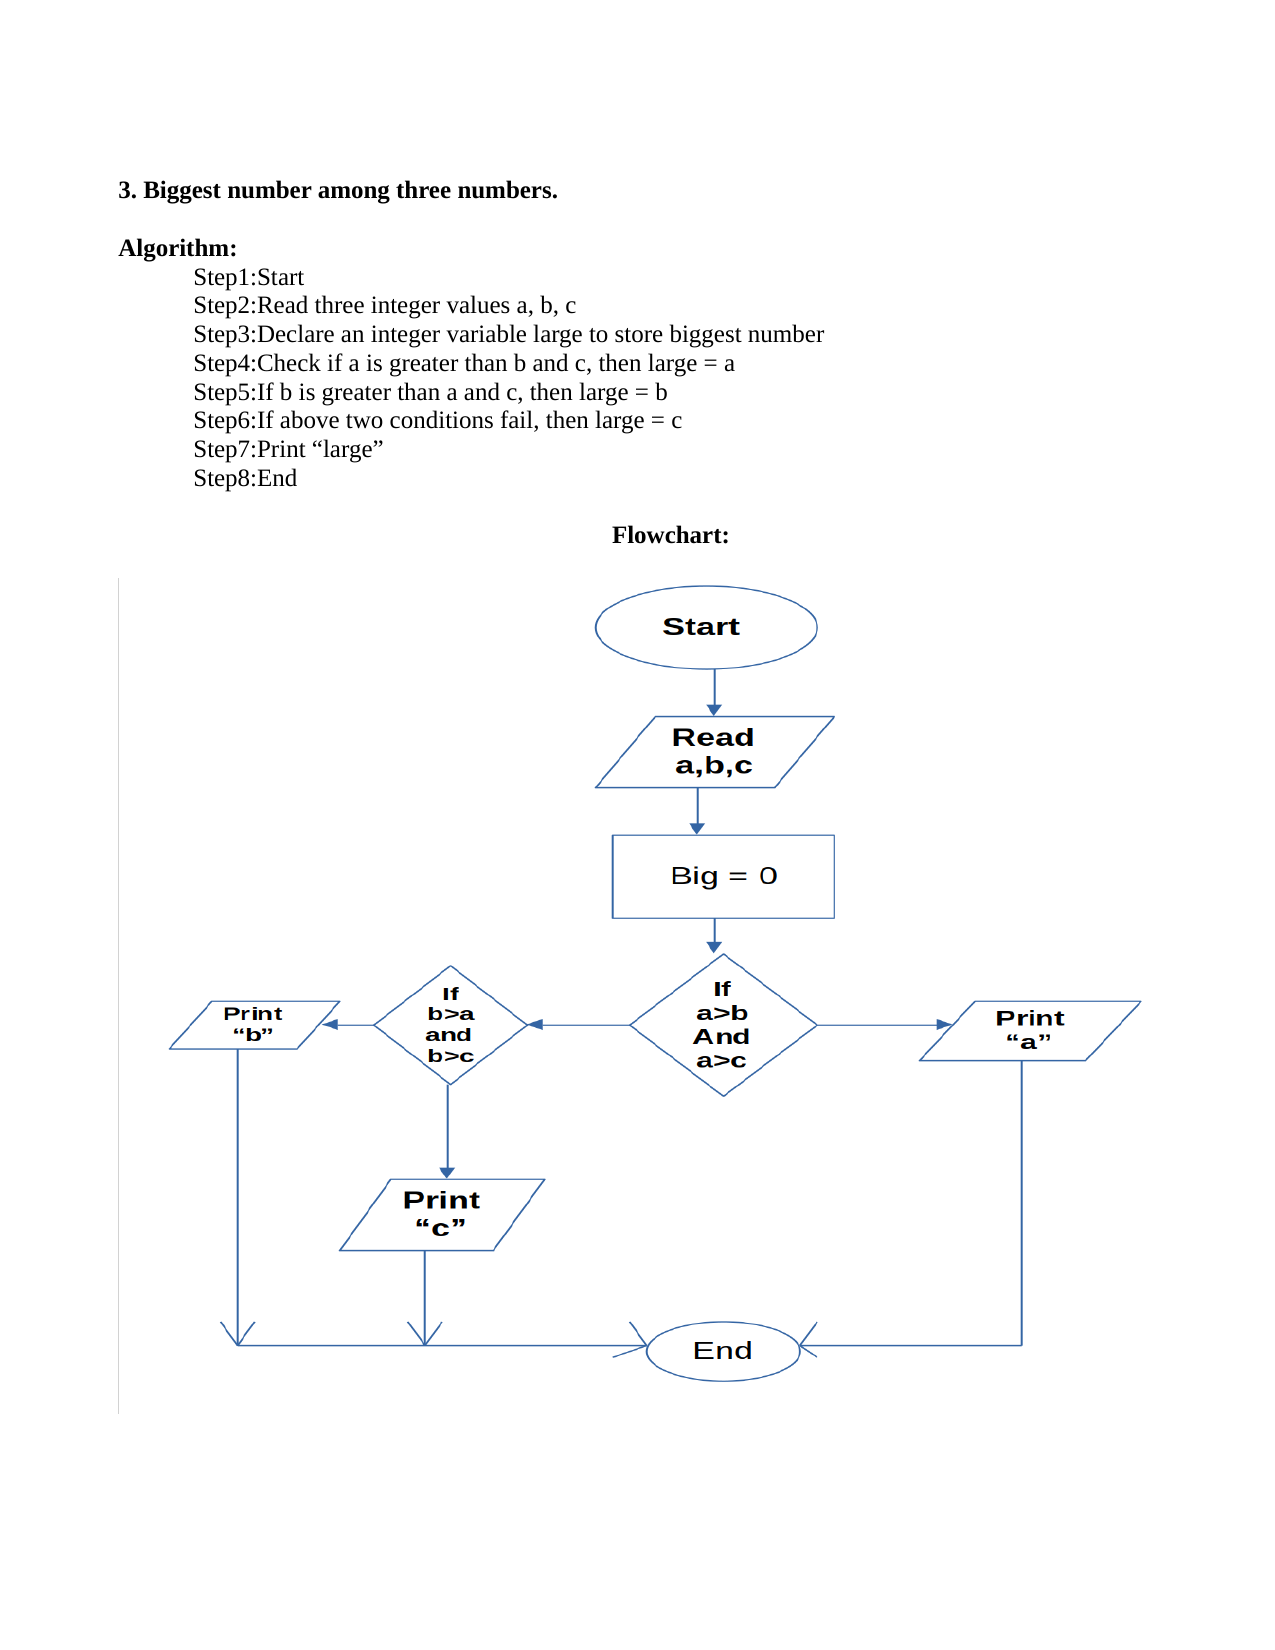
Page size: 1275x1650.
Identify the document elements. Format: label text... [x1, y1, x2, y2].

list Step7:Print “large” [156, 434, 1157, 463]
text Flowchart: [118, 521, 1157, 549]
list Step5:If b is greater than a and c, then large = b [156, 377, 1157, 406]
text 3. Biggest number among three numbers. [118, 176, 1157, 204]
list Step3:Declare an integer variable large to store biggest number [156, 319, 1157, 348]
list Step4:Check if a is greater than b and c, then large = a [156, 348, 1157, 377]
list Step1:Start [156, 262, 1157, 291]
list Step8:End [156, 463, 1157, 492]
picture [118, 578, 1157, 1414]
list Step6:If above two conditions fail, then large = c [156, 406, 1157, 434]
list Step2:Read three integer values a, b, c [156, 291, 1157, 319]
text Algorithm: [118, 233, 1157, 262]
